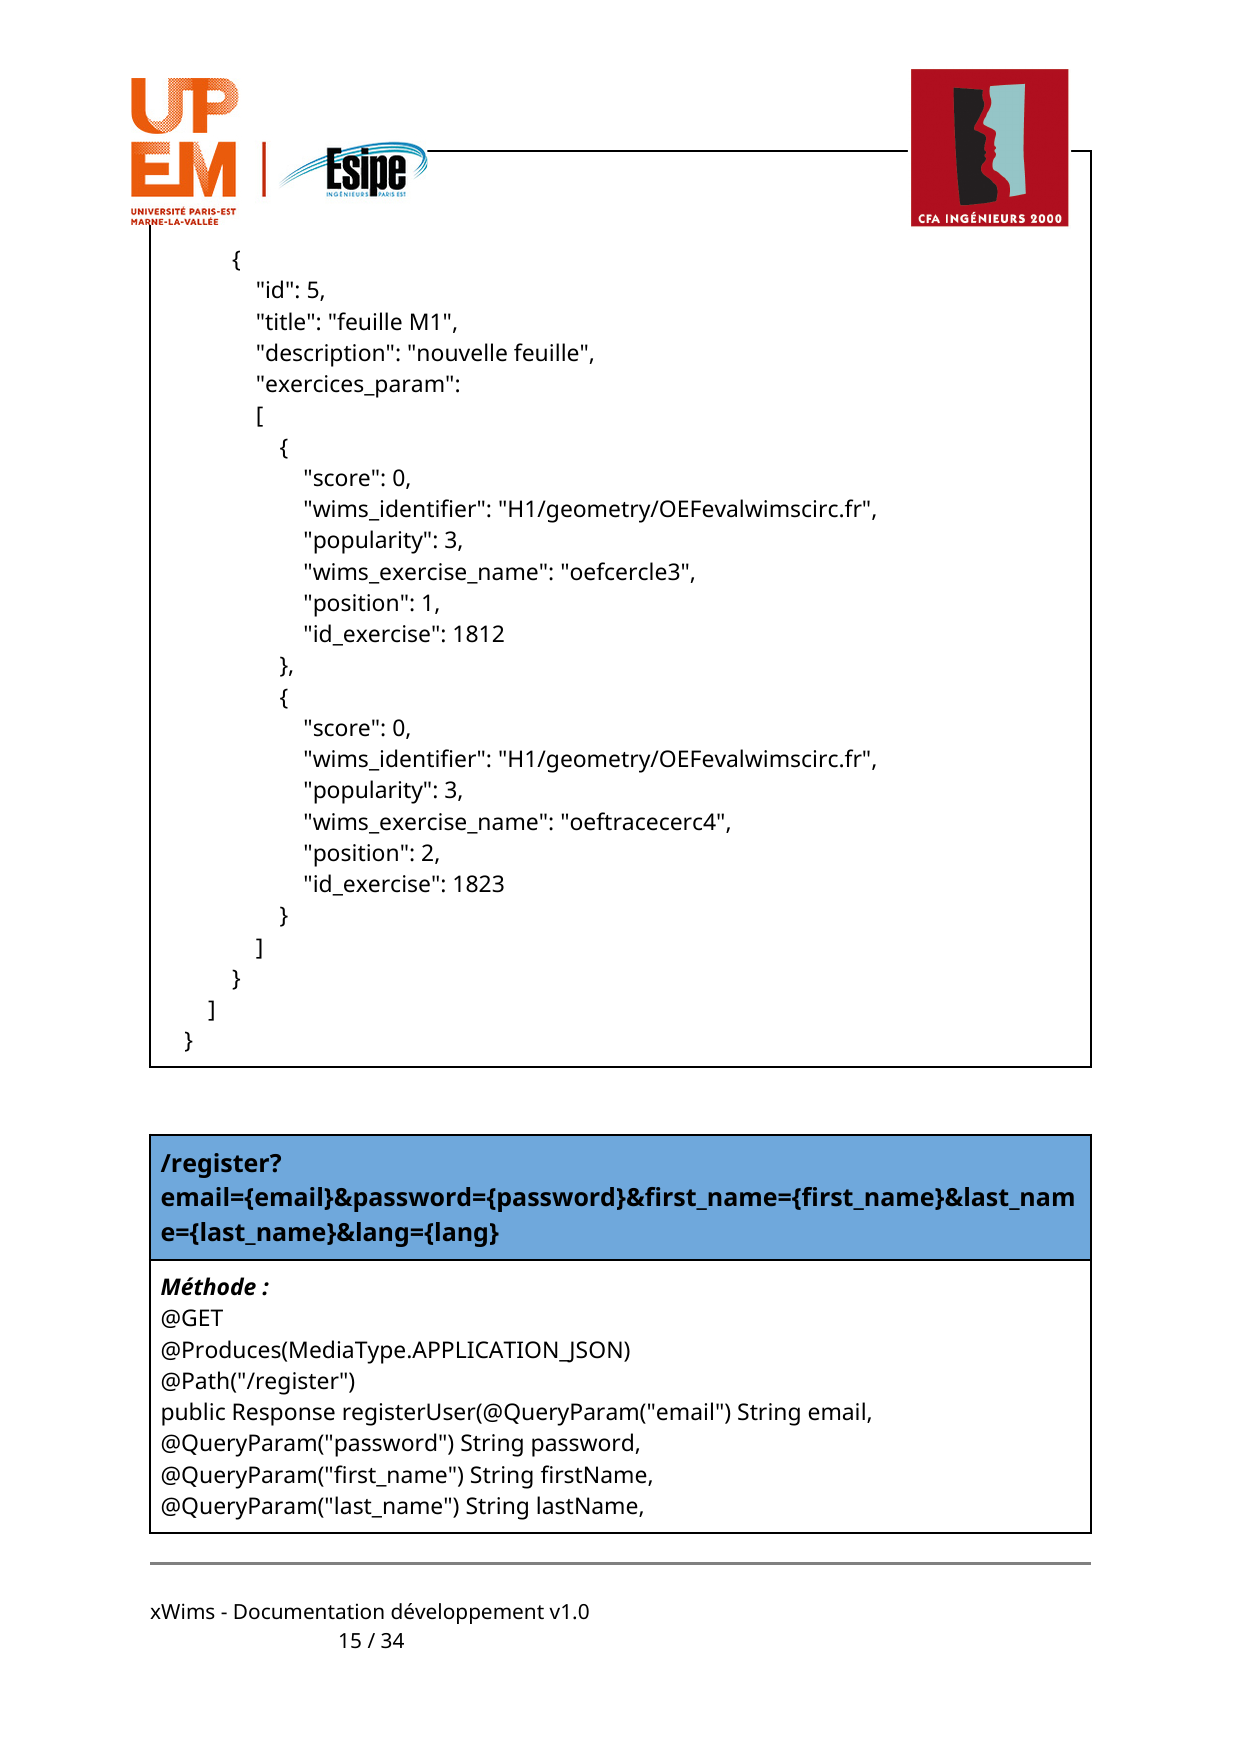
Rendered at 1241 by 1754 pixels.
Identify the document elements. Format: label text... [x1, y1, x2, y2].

picture [907, 66, 1072, 230]
table_cell Méthode : @GET @Produces(MediaType.APPLICATION_JSON) @Path("/register") public Response registerUser(@QueryParam("email") String email, @QueryParam("password") String password, @QueryParam("first_name") String firstName, @QueryParam("last_name") String lastName, [151, 1261, 1090, 1532]
table_cell { "id": 5, "title": "feuille M1", "description": "nouvelle feuille", "exercices_param": [ { "score": 0, "wims_identifier": "H1/geometry/OEFevalwimscirc.fr", "popularity": 3, "wims_exercise_name": "oefcercle3", "position": 1, "id_exercise": 1812 }, { "score": 0, "wims_identifier": "H1/geometry/OEFevalwimscirc.fr", "popularity": 3, "wims_exercise_name": "oeftracecerc4", "position": 2, "id_exercise": 1823 } ] } ] } [151, 225, 1090, 1066]
table_header /register?email={email}&password={password}&first_name={first_name}&last_name={last_name}&lang={lang} [151, 1136, 1090, 1259]
table_cell [428, 152, 907, 224]
picture [131, 78, 428, 225]
